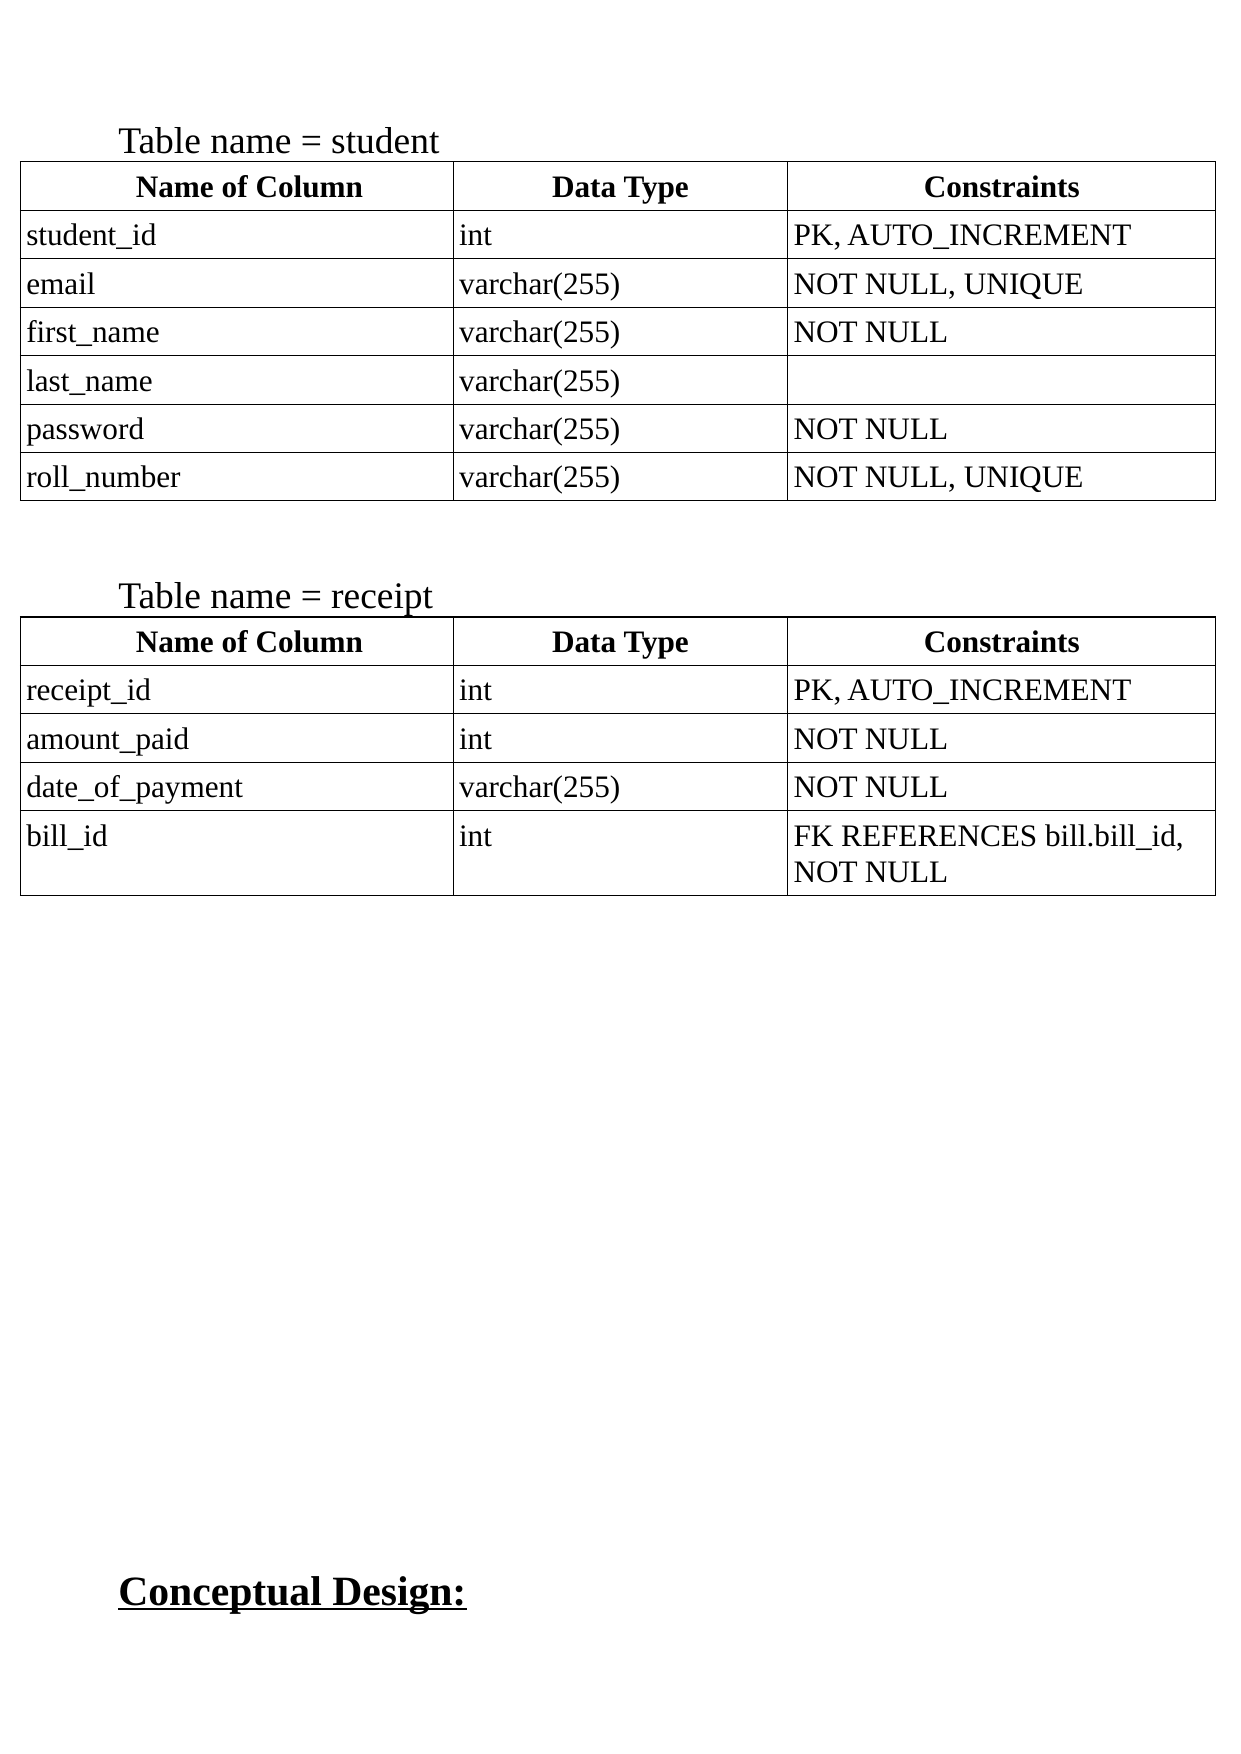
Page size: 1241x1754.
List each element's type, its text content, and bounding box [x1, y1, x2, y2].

table_cell FK REFERENCES bill.bill_id, NOT NULL [788, 811, 1215, 894]
table_header Data Type [454, 162, 787, 210]
table_header Name of Column [21, 618, 453, 665]
table_cell PK, AUTO_INCREMENT [788, 666, 1215, 713]
table_cell NOT NULL, UNIQUE [788, 453, 1215, 500]
table_cell NOT NULL [788, 405, 1215, 452]
text Table name = receipt [118, 573, 1122, 616]
table_cell NOT NULL [788, 714, 1215, 762]
table_cell NOT NULL [788, 763, 1215, 810]
table_cell int [454, 666, 787, 713]
table_cell NOT NULL [788, 308, 1215, 355]
table_cell student_id [21, 211, 453, 258]
table_cell [788, 356, 1215, 403]
table_cell int [454, 811, 787, 894]
text Table name = student [118, 118, 1122, 161]
table_header Constraints [788, 618, 1215, 665]
table_cell receipt_id [21, 666, 453, 713]
table_cell int [454, 211, 787, 258]
table_cell email [21, 259, 453, 307]
table_cell int [454, 714, 787, 762]
table_cell PK, AUTO_INCREMENT [788, 211, 1215, 258]
table_cell varchar(255) [454, 405, 787, 452]
table_cell varchar(255) [454, 308, 787, 355]
table_cell NOT NULL, UNIQUE [788, 259, 1215, 307]
table_header Data Type [454, 618, 787, 665]
text Conceptual Design: [118, 1566, 1122, 1614]
table_cell date_of_payment [21, 763, 453, 810]
table_cell varchar(255) [454, 763, 787, 810]
table_cell roll_number [21, 453, 453, 500]
table_cell password [21, 405, 453, 452]
table_cell last_name [21, 356, 453, 403]
table_cell varchar(255) [454, 259, 787, 307]
table_header Constraints [788, 162, 1215, 210]
table_cell first_name [21, 308, 453, 355]
table_cell amount_paid [21, 714, 453, 762]
table_header Name of Column [21, 162, 453, 210]
table_cell varchar(255) [454, 356, 787, 403]
table_cell varchar(255) [454, 453, 787, 500]
table_cell bill_id [21, 811, 453, 894]
